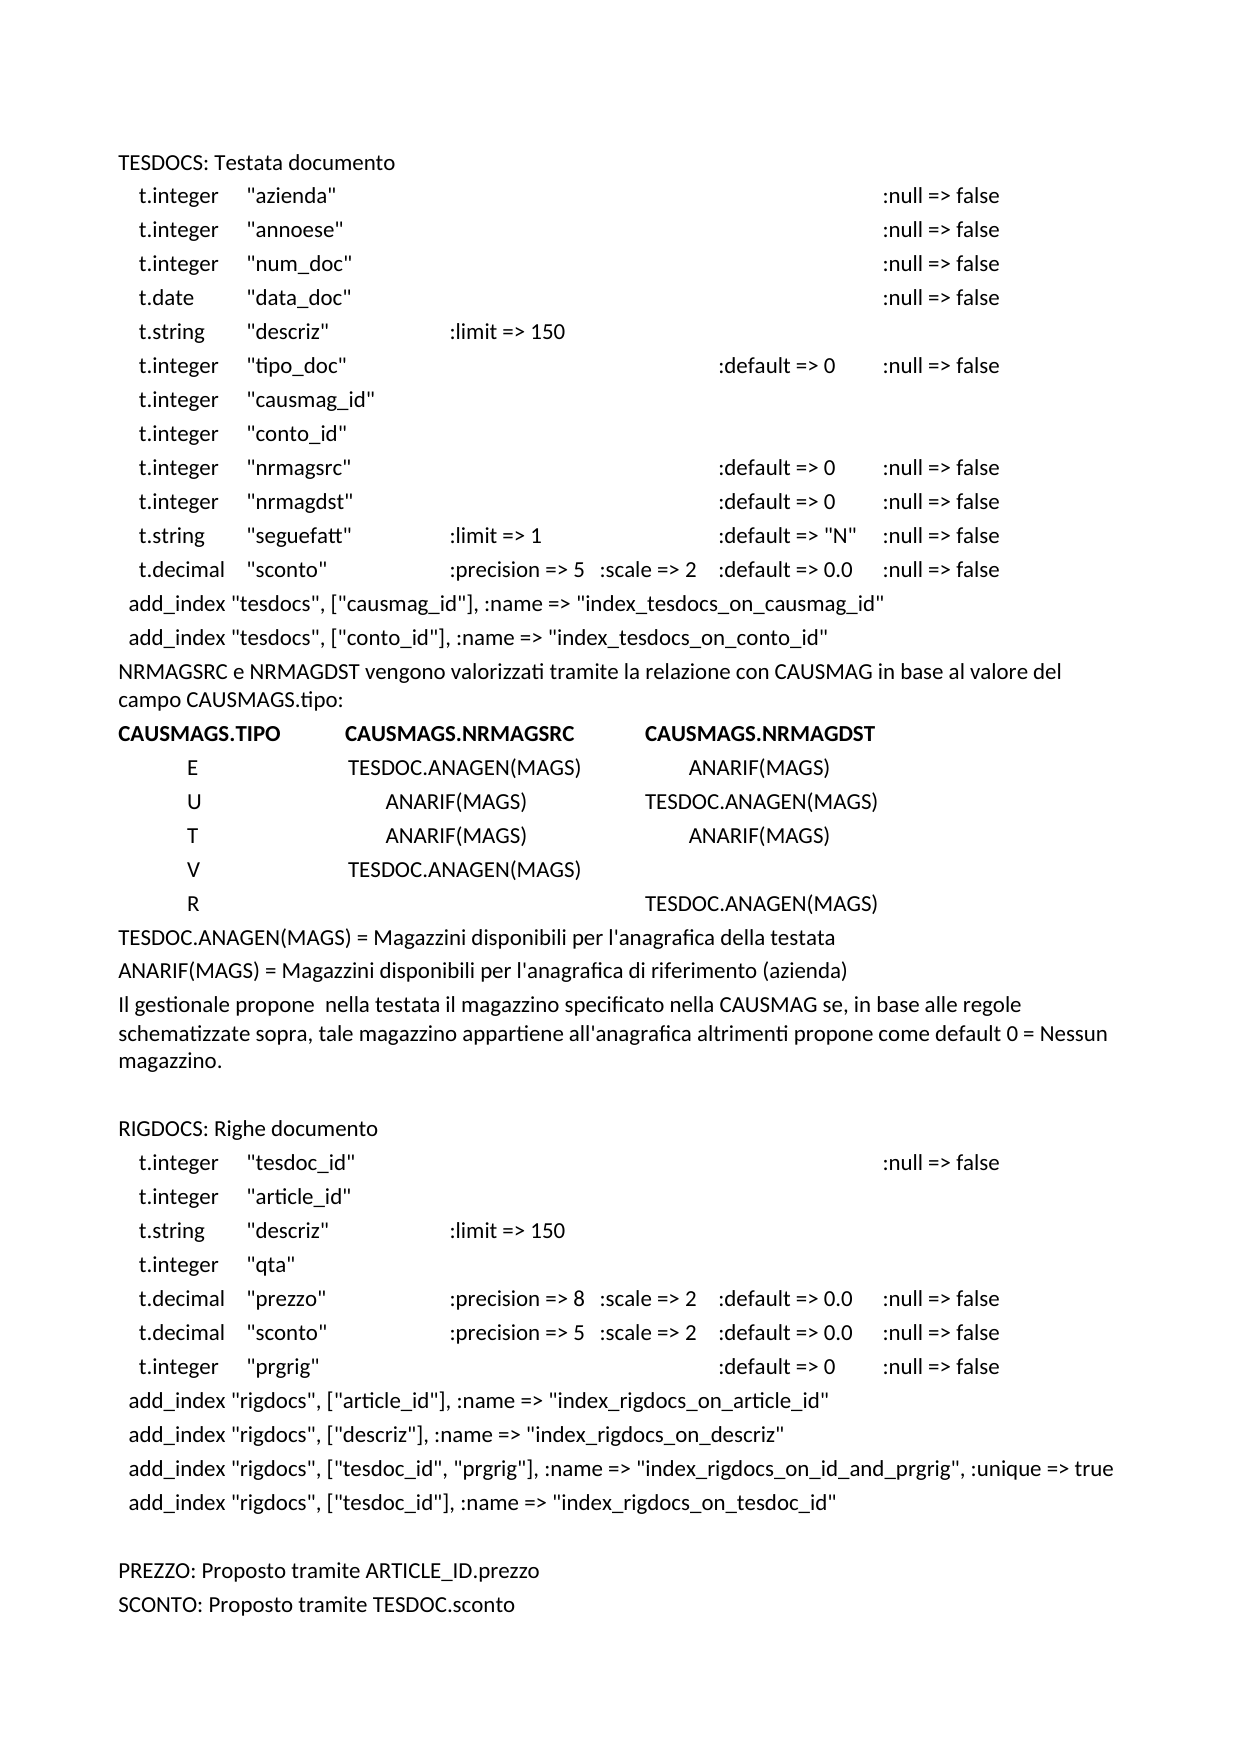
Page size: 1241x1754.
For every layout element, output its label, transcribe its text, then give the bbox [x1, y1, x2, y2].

text ANARIF(MAGS) = Magazzini disponibili per l'anagrafica di riferimento (azienda) [118, 957, 1122, 985]
text t.integer "nrmagsrc" :default => 0 :null => false [118, 453, 1122, 481]
text t.decimal "sconto" :precision => 5 :scale => 2 :default => 0.0 :null => false [118, 555, 1122, 583]
text t.decimal "prezzo" :precision => 8 :scale => 2 :default => 0.0 :null => false [118, 1284, 1122, 1312]
text t.integer "nrmagdst" :default => 0 :null => false [118, 487, 1122, 515]
text t.integer "qta" [118, 1250, 1122, 1278]
text TESDOC.ANAGEN(MAGS) = Magazzini disponibili per l'anagrafica della testata [118, 923, 1122, 951]
text t.integer "conto_id" [118, 419, 1122, 447]
text add_index "rigdocs", ["tesdoc_id", "prgrig"], :name => "index_rigdocs_on_id_and_prgrig", :unique => true [118, 1454, 1122, 1482]
text TESDOCS: Testata documento [118, 148, 1122, 176]
text add_index "rigdocs", ["descriz"], :name => "index_rigdocs_on_descriz" [118, 1420, 1122, 1448]
text t.integer "num_doc" :null => false [118, 249, 1122, 277]
text add_index "rigdocs", ["tesdoc_id"], :name => "index_rigdocs_on_tesdoc_id" [118, 1488, 1122, 1516]
text t.integer "article_id" [118, 1182, 1122, 1211]
text t.decimal "sconto" :precision => 5 :scale => 2 :default => 0.0 :null => false [118, 1318, 1122, 1346]
text T ANARIF(MAGS) ANARIF(MAGS) [118, 821, 1122, 849]
text t.string "descriz" :limit => 150 [118, 1216, 1122, 1244]
text E TESDOC.ANAGEN(MAGS) ANARIF(MAGS) [118, 753, 1122, 781]
text t.integer "tipo_doc" :default => 0 :null => false [118, 351, 1122, 379]
text SCONTO: Proposto tramite TESDOC.sconto [118, 1590, 1122, 1618]
text add_index "tesdocs", ["conto_id"], :name => "index_tesdocs_on_conto_id" [118, 623, 1122, 651]
text t.integer "azienda" :null => false [118, 182, 1122, 209]
text t.integer "tesdoc_id" :null => false [118, 1148, 1122, 1177]
text add_index "tesdocs", ["causmag_id"], :name => "index_tesdocs_on_causmag_id" [118, 589, 1122, 617]
text RIGDOCS: Righe documento [118, 1114, 1122, 1143]
text t.integer "annoese" :null => false [118, 216, 1122, 243]
text t.string "seguefatt" :limit => 1 :default => "N" :null => false [118, 521, 1122, 549]
text t.string "descriz" :limit => 150 [118, 317, 1122, 345]
text Il gestionale propone nella testata il magazzino specificato nella CAUSMAG se, in base alle regole schematizzate sopra, tale magazzino appartiene all'anagrafica altrimenti propone come default 0 = Nessun magazzino. [118, 991, 1122, 1075]
text t.date "data_doc" :null => false [118, 283, 1122, 311]
text t.integer "prgrig" :default => 0 :null => false [118, 1352, 1122, 1380]
text R TESDOC.ANAGEN(MAGS) [118, 889, 1122, 917]
text PREZZO: Proposto tramite ARTICLE_ID.prezzo [118, 1556, 1122, 1584]
text CAUSMAGS.TIPO CAUSMAGS.NRMAGSRC CAUSMAGS.NRMAGDST [118, 719, 1122, 747]
text NRMAGSRC e NRMAGDST vengono valorizzati tramite la relazione con CAUSMAG in base al valore del campo CAUSMAGS.tipo: [118, 657, 1122, 713]
text U ANARIF(MAGS) TESDOC.ANAGEN(MAGS) [118, 787, 1122, 815]
text add_index "rigdocs", ["article_id"], :name => "index_rigdocs_on_article_id" [118, 1386, 1122, 1414]
text V TESDOC.ANAGEN(MAGS) [118, 855, 1122, 883]
text t.integer "causmag_id" [118, 385, 1122, 413]
